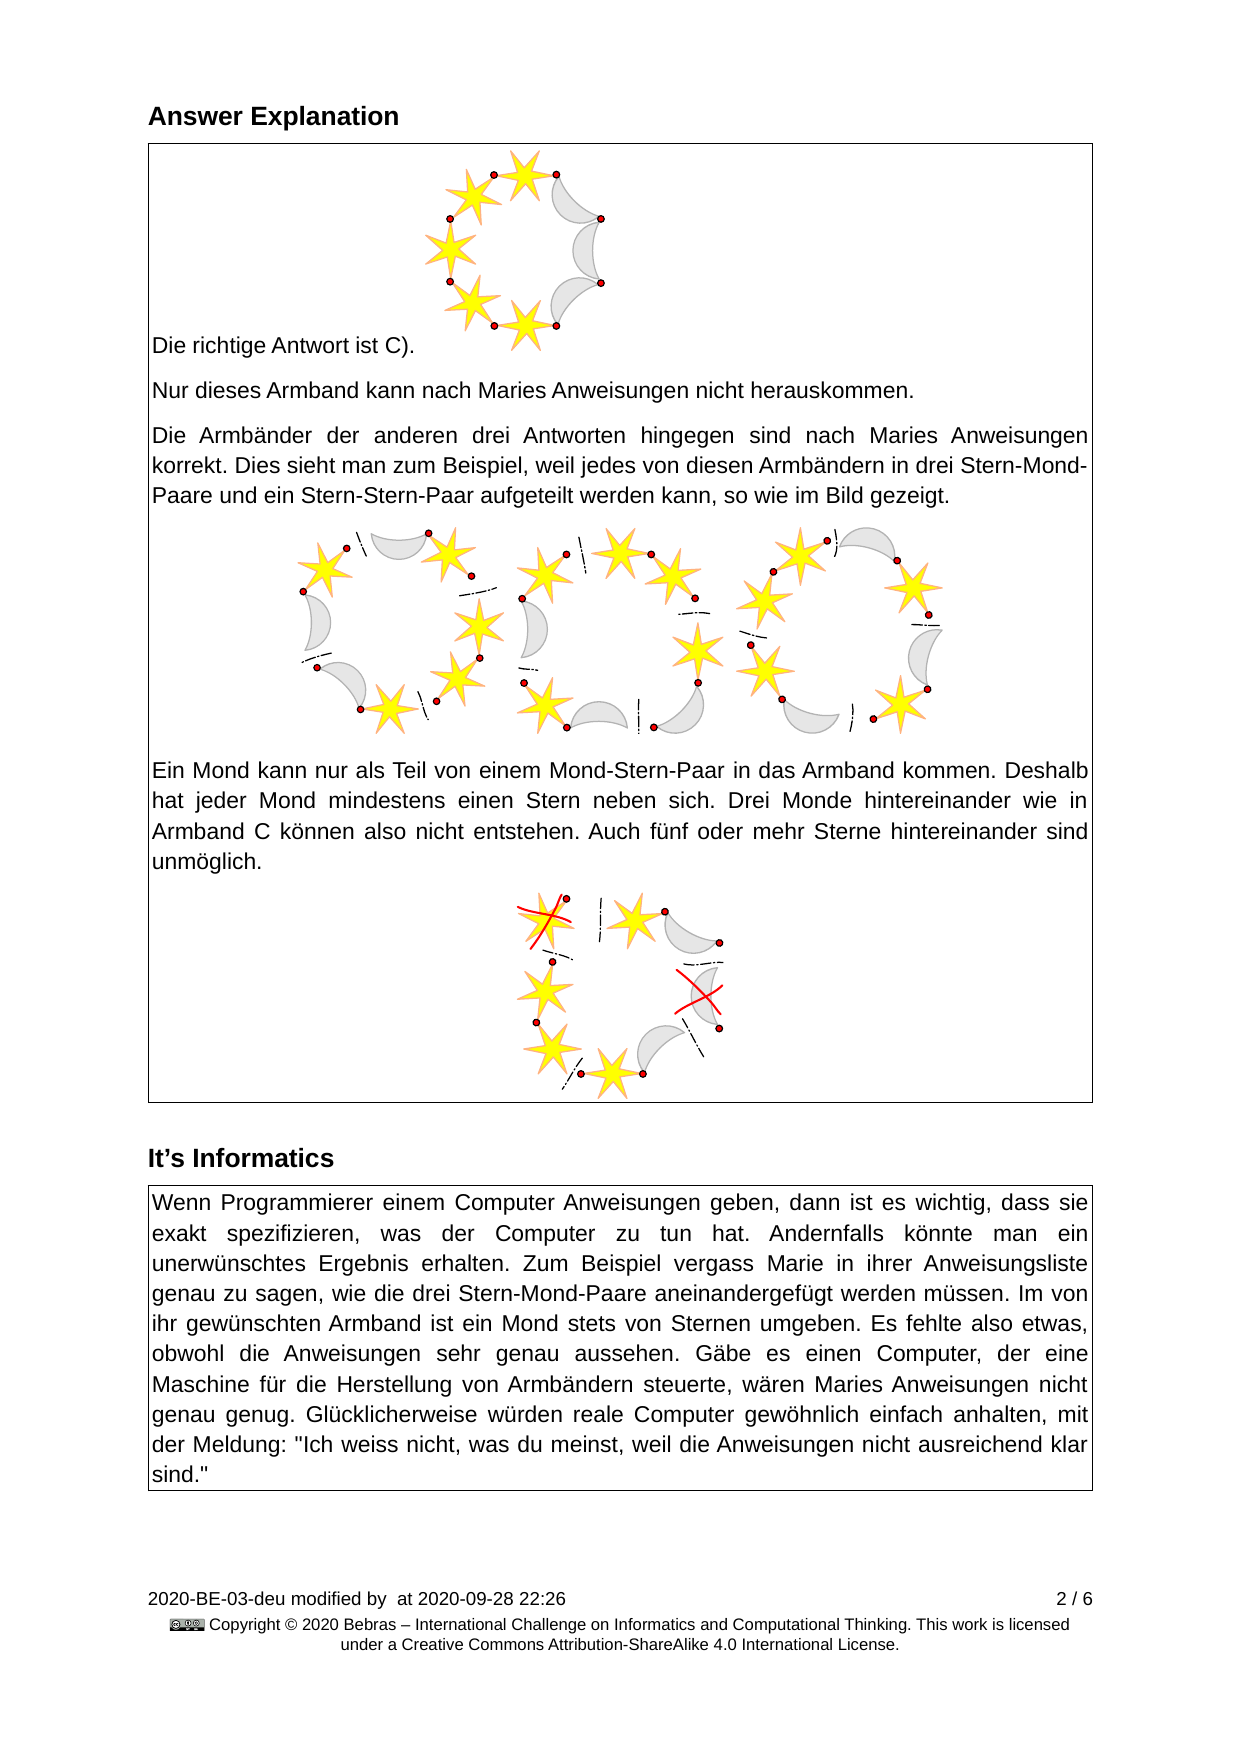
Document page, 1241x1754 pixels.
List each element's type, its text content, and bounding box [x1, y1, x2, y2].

text Die Armbänder der anderen drei Antworten hingegen sind nach Maries Anweisungen korrekt. Dies sieht man zum Beispiel, weil jedes von diesen Armbändern in drei Stern-Mond-Paare und ein Stern-Stern-Paar aufgeteilt werden kann, so wie im Bild gezeigt. [149, 418, 1092, 509]
text Die richtige Antwort ist C). [149, 144, 1092, 359]
subtitle It’s Informatics [148, 1142, 1093, 1173]
text Wenn Programmierer einem Computer Anweisungen geben, dann ist es wichtig, dass sie exakt spezifizieren, was der Computer zu tun hat. Andernfalls könnte man ein unerwünschtes Ergebnis erhalten. Zum Beispiel vergass Marie in ihrer Anweisungsliste genau zu sagen, wie die drei Stern-Mond-Paare aneinandergefügt werden müssen. Im von ihr gewünschten Armband ist ein Mond stets von Sternen umgeben. Es fehlte also etwas, obwohl die Anweisungen sehr genau aussehen. Gäbe es einen Computer, der eine Maschine für die Herstellung von Armbändern steuerte, wären Maries Anweisungen nicht genau genug. Glücklicherweise würden reale Computer gewöhnlich einfach anhalten, mit der Meldung: "Ich weiss nicht, was du meinst, weil die Anweisungen nicht ausreichend klar sind." [149, 1186, 1092, 1490]
subtitle Answer Explanation [148, 100, 1093, 131]
text Ein Mond kann nur als Teil von einem Mond-Stern-Paar in das Armband kommen. Deshalb hat jeder Mond mindestens einen Stern neben sich. Drei Monde hintereinander wie in Armband C können also nicht entstehen. Auch fünf oder mehr Sterne hintereinander sind unmöglich. [149, 753, 1092, 874]
text Nur dieses Armband kann nach Maries Anweisungen nicht herauskommen. [149, 373, 1092, 403]
